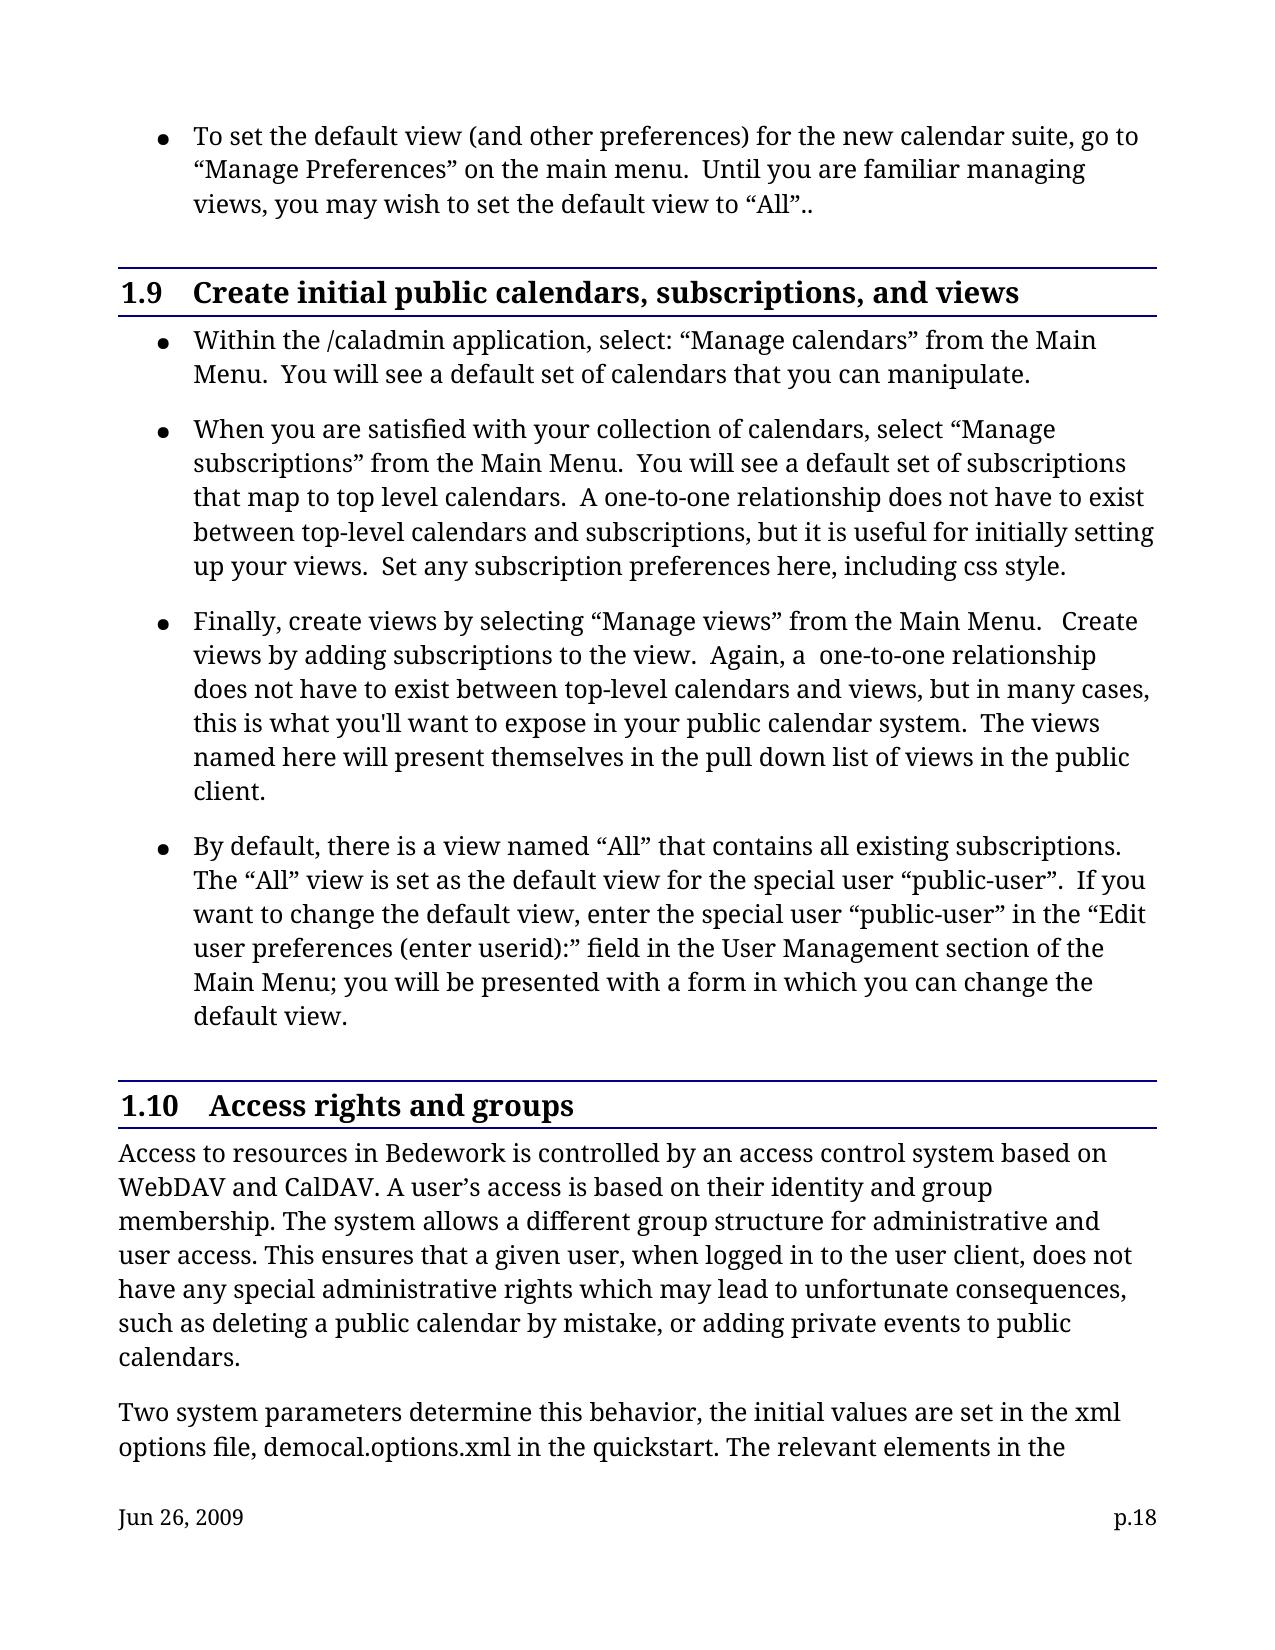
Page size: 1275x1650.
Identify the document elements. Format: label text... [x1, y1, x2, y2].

list By default, there is a view named “All” that contains all existing subscriptions. The “All” view is set as the default view for the special user “public-user”. If you want to change the default view, enter the special user “public-user” in the “Edit user preferences (enter userid):” field in the User Management section of the Main Menu; you will be presented with a form in which you can change the default view. [156, 829, 1157, 1033]
text Two system parameters determine this behavior, the initial values are set in the xml options file, democal.options.xml in the quickstart. The relevant elements in the [118, 1395, 1157, 1463]
subtitle Create initial public calendars, subscriptions, and views [118, 269, 1157, 315]
list Finally, create views by selecting “Manage views” from the Main Menu. Create views by adding subscriptions to the view. Again, a one-to-one relationship does not have to exist between top-level calendars and views, but in many cases, this is what you'll want to expose in your public calendar system. The views named here will present themselves in the pull down list of views in the public client. [156, 603, 1157, 808]
subtitle Access rights and groups [118, 1082, 1157, 1127]
text Access to resources in Bedework is controlled by an access control system based on WebDAV and CalDAV. A user’s access is based on their identity and group membership. The system allows a different group structure for administrative and user access. This ensures that a given user, when logged in to the user client, does not have any special administrative rights which may lead to unfortunate consequences, such as deleting a public calendar by mistake, or adding private events to public calendars. [118, 1136, 1157, 1374]
list To set the default view (and other preferences) for the new calendar suite, go to “Manage Preferences” on the main menu. Until you are familiar managing views, you may wish to set the default view to “All”.. [156, 118, 1157, 220]
list Within the /caladmin application, select: “Manage calendars” from the Main Menu. You will see a default set of calendars that you can manipulate. [156, 323, 1157, 391]
list When you are satisfied with your collection of calendars, select “Manage subscriptions” from the Main Menu. You will see a default set of subscriptions that map to top level calendars. A one-to-one relationship does not have to exist between top-level calendars and subscriptions, but it is useful for initially setting up your views. Set any subscription preferences here, including css style. [156, 412, 1157, 582]
